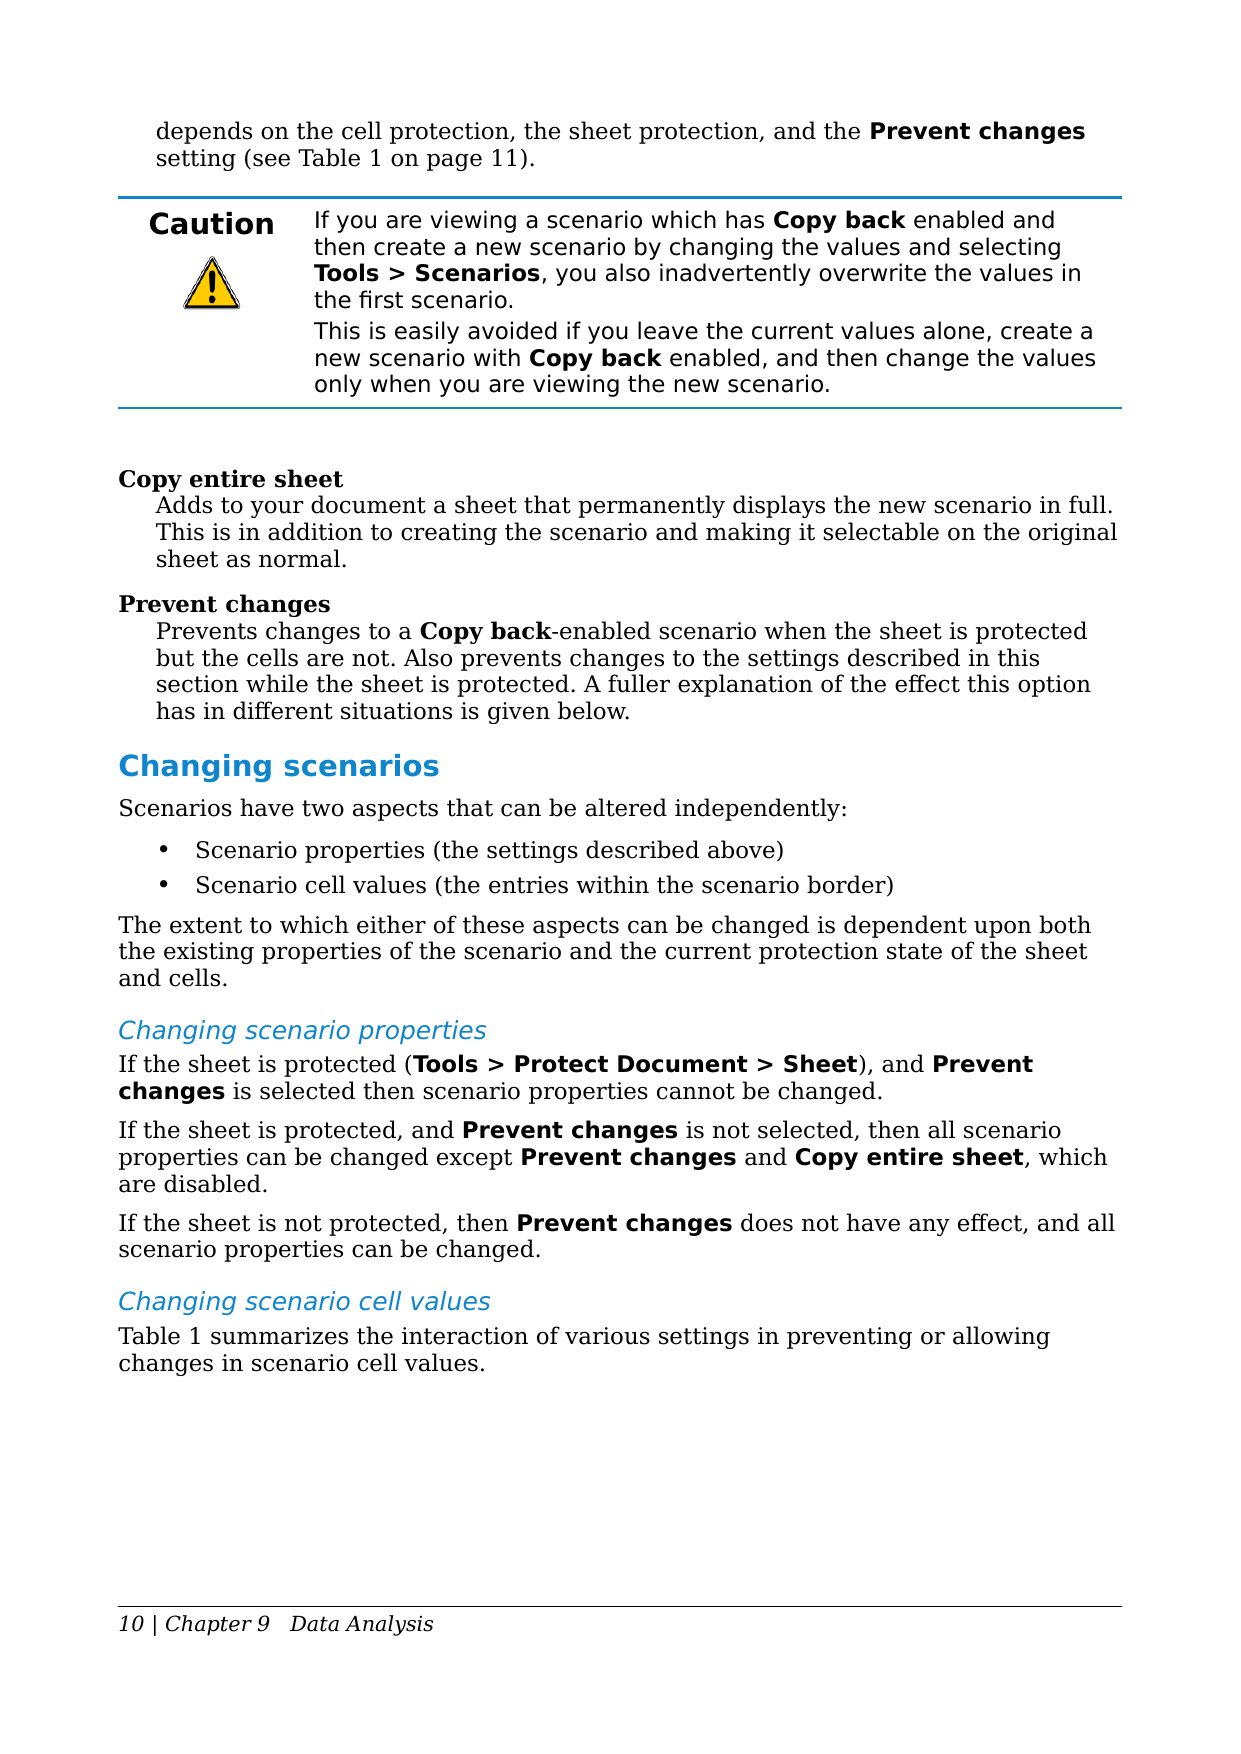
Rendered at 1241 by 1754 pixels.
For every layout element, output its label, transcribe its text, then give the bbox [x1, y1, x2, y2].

subtitle Changing scenario properties [118, 1016, 1122, 1045]
list Scenario cell values (the entries within the scenario border) [156, 870, 1122, 899]
picture [179, 253, 244, 313]
text If the sheet is protected, and Prevent changes is not selected, then all scenario properties can be changed except Prevent changes and Copy entire sheet, which are disabled. [118, 1117, 1122, 1197]
text Scenarios have two aspects that can be altered independently: [118, 796, 1122, 822]
subtitle Changing scenarios [118, 749, 1122, 783]
subtitle Changing scenario cell values [118, 1288, 1122, 1317]
text Prevent changes [118, 591, 1122, 618]
list Scenario properties (the settings described above) [156, 835, 1122, 864]
text If the sheet is protected (Tools > Protect Document > Sheet), and Prevent changes is selected then scenario properties cannot be changed. [118, 1052, 1122, 1105]
text If the sheet is not protected, then Prevent changes does not have any effect, and all scenario properties can be changed. [118, 1210, 1122, 1263]
table_header If you are viewing a scenario which has Copy back enabled and then create a new scenario by changing the values and selecting Tools > Scenarios, you also inadvertently overwrite the values in the first scenario. This is easily avoided if you leave the current values alone, create a new scenario with Copy back enabled, and then change the values only when you are viewing the new scenario. [305, 199, 1122, 407]
text Copy entire sheet [118, 466, 1122, 493]
text The extent to which either of these aspects can be changed is dependent upon both the existing properties of the scenario and the current protection state of the sheet and cells. [118, 912, 1122, 992]
table_header Caution [118, 199, 305, 407]
text Table 1 summarizes the interaction of various settings in preventing or allowing changes in scenario cell values. [118, 1323, 1122, 1377]
text Prevents changes to a Copy back-enabled scenario when the sheet is protected but the cells are not. Also prevents changes to the settings described in this section while the sheet is protected. A fuller explanation of the effect this option has in different situations is given below. [156, 618, 1122, 725]
text depends on the cell protection, the sheet protection, and the Prevent changes setting (see Table 1 on page 11). [156, 118, 1122, 171]
text Adds to your document a sheet that permanently displays the new scenario in full. This is in addition to creating the scenario and making it selectable on the original sheet as normal. [156, 493, 1122, 573]
